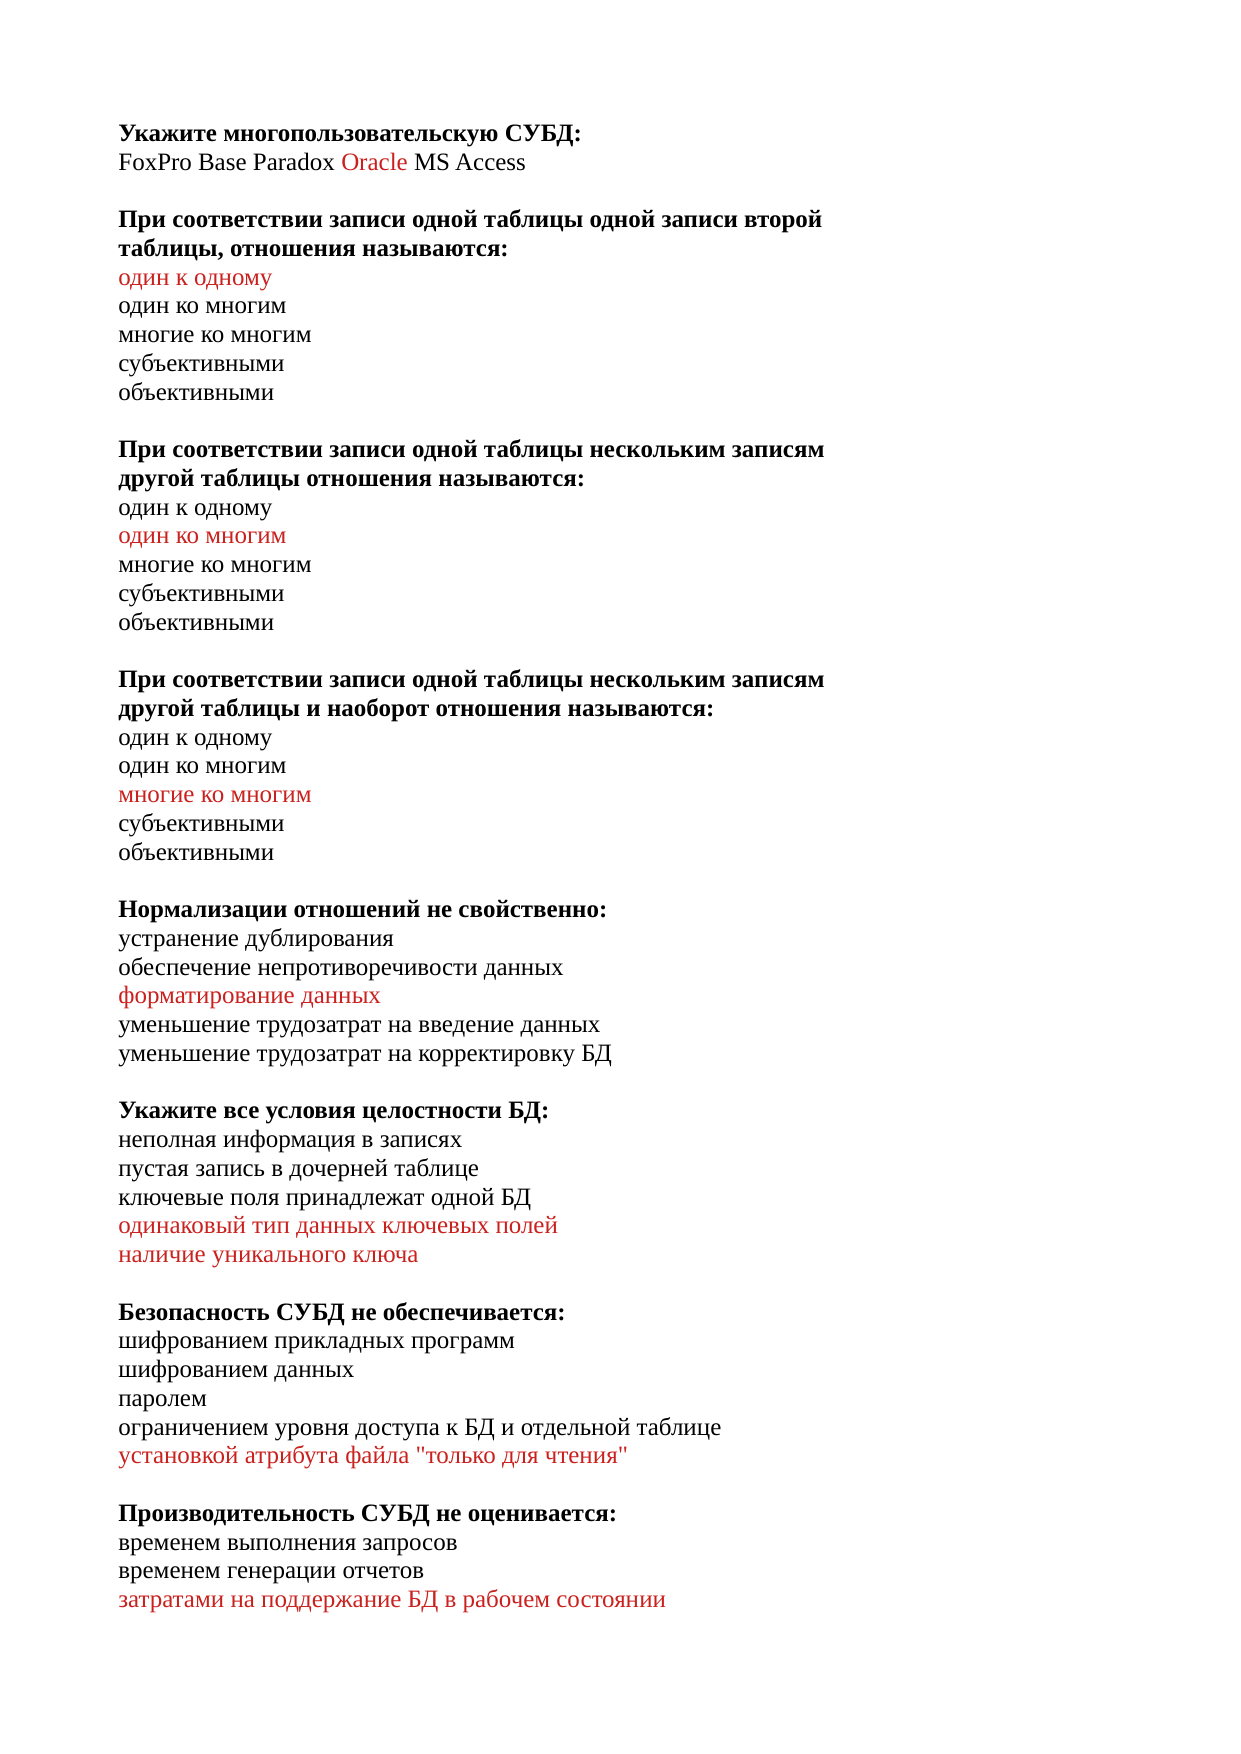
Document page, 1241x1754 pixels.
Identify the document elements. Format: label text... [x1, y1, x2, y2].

text один к одному [118, 492, 1122, 521]
text временем генерации отчетов [118, 1556, 1122, 1584]
text обеспечение непротиворечивости данных [118, 952, 1122, 981]
text субъективными [118, 348, 1122, 377]
text многие ко многим [118, 319, 1122, 348]
text временем выполнения запросов [118, 1527, 1122, 1556]
text субъективными [118, 578, 1122, 607]
text Укажите многопользовательскую СУБД: [118, 118, 1122, 147]
text уменьшение трудозатрат на введение данных [118, 1009, 1122, 1038]
text При соответствии записи одной таблицы одной записи второй [118, 204, 1122, 233]
text многие ко многим [118, 779, 1122, 808]
text многие ко многим [118, 549, 1122, 578]
text шифрованием прикладных программ [118, 1326, 1122, 1354]
text субъективными [118, 808, 1122, 837]
text объективными [118, 837, 1122, 866]
text другой таблицы отношения называются: [118, 463, 1122, 492]
text форматирование данных [118, 981, 1122, 1009]
text шифрованием данных [118, 1354, 1122, 1383]
text один к одному [118, 262, 1122, 291]
text При соответствии записи одной таблицы нескольким записям [118, 434, 1122, 463]
text FoxPro Base Paradox Oracle MS Access [118, 147, 1122, 176]
text пустая запись в дочерней таблице [118, 1153, 1122, 1182]
text установкой атрибута файла "только для чтения" [118, 1441, 1122, 1469]
text таблицы, отношения называются: [118, 233, 1122, 262]
text другой таблицы и наоборот отношения называются: [118, 693, 1122, 722]
text объективными [118, 607, 1122, 636]
text паролем [118, 1383, 1122, 1412]
text ключевые поля принадлежат одной БД [118, 1182, 1122, 1211]
text Производительность СУБД не оценивается: [118, 1498, 1122, 1527]
text ограничением уровня доступа к БД и отдельной таблице [118, 1412, 1122, 1441]
text При соответствии записи одной таблицы нескольким записям [118, 664, 1122, 693]
text один к одному [118, 722, 1122, 751]
text уменьшение трудозатрат на корректировку БД [118, 1038, 1122, 1067]
text затратами на поддержание БД в рабочем состоянии [118, 1584, 1122, 1613]
text один ко многим [118, 521, 1122, 549]
text наличие уникального ключа [118, 1239, 1122, 1268]
text один ко многим [118, 291, 1122, 319]
text одинаковый тип данных ключевых полей [118, 1211, 1122, 1239]
text Нормализации отношений не свойственно: [118, 894, 1122, 923]
text объективными [118, 377, 1122, 406]
text устранение дублирования [118, 923, 1122, 952]
text Безопасность СУБД не обеспечивается: [118, 1297, 1122, 1326]
text Укажите все условия целостности БД: [118, 1096, 1122, 1124]
text неполная информация в записях [118, 1124, 1122, 1153]
text один ко многим [118, 751, 1122, 779]
